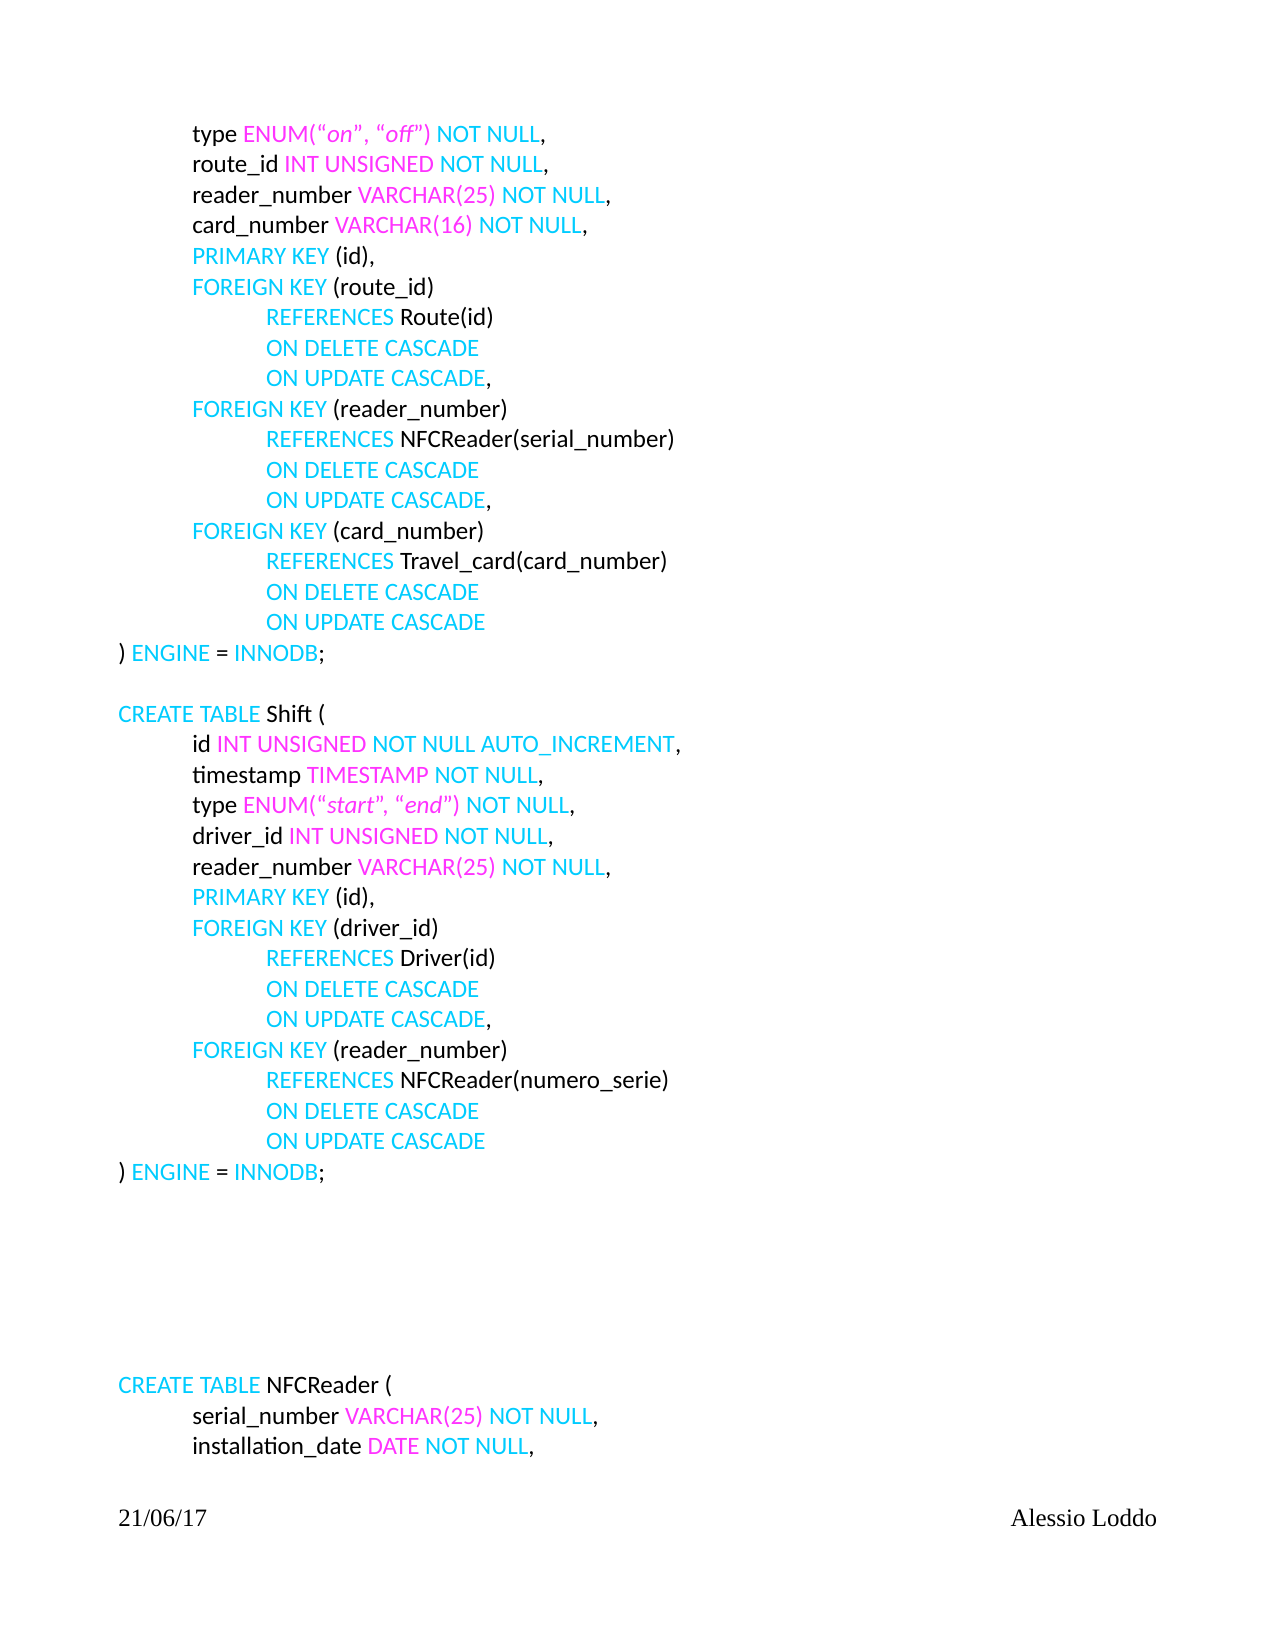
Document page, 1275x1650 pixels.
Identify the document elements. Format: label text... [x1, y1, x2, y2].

text installation_date DATE NOT NULL, [118, 1431, 1157, 1461]
text FOREIGN KEY (reader_number) [118, 393, 1157, 423]
text driver_id INT UNSIGNED NOT NULL, [118, 820, 1157, 851]
text timestamp TIMESTAMP NOT NULL, [118, 759, 1157, 789]
text serial_number VARCHAR(25) NOT NULL, [118, 1400, 1157, 1431]
text PRIMARY KEY (id), [118, 240, 1157, 271]
text route_id INT UNSIGNED NOT NULL, [118, 149, 1157, 179]
text FOREIGN KEY (route_id) [118, 271, 1157, 301]
text ON UPDATE CASCADE, [118, 362, 1157, 393]
text REFERENCES Route(id) [118, 301, 1157, 332]
text ON UPDATE CASCADE [118, 1125, 1157, 1156]
text ON DELETE CASCADE [118, 1095, 1157, 1125]
text FOREIGN KEY (card_number) [118, 515, 1157, 545]
text type ENUM(“on”, “off”) NOT NULL, [118, 118, 1157, 149]
text ON DELETE CASCADE [118, 973, 1157, 1003]
text type ENUM(“start”, “end”) NOT NULL, [118, 789, 1157, 820]
text PRIMARY KEY (id), [118, 881, 1157, 912]
text REFERENCES Travel_card(card_number) [118, 545, 1157, 576]
text CREATE TABLE NFCReader ( [118, 1369, 1157, 1400]
text ON DELETE CASCADE [118, 454, 1157, 484]
text card_number VARCHAR(16) NOT NULL, [118, 210, 1157, 240]
text REFERENCES NFCReader(serial_number) [118, 423, 1157, 454]
text reader_number VARCHAR(25) NOT NULL, [118, 851, 1157, 881]
text ON UPDATE CASCADE, [118, 484, 1157, 515]
text FOREIGN KEY (reader_number) [118, 1034, 1157, 1064]
text ON UPDATE CASCADE, [118, 1003, 1157, 1034]
text CREATE TABLE Shift ( [118, 698, 1157, 728]
text REFERENCES Driver(id) [118, 942, 1157, 973]
text id INT UNSIGNED NOT NULL AUTO_INCREMENT, [118, 728, 1157, 759]
text ON DELETE CASCADE [118, 576, 1157, 606]
text REFERENCES NFCReader(numero_serie) [118, 1064, 1157, 1095]
text ) ENGINE = INNODB; [118, 1156, 1157, 1186]
text ON DELETE CASCADE [118, 332, 1157, 362]
text FOREIGN KEY (driver_id) [118, 912, 1157, 942]
text ) ENGINE = INNODB; [118, 637, 1157, 667]
text reader_number VARCHAR(25) NOT NULL, [118, 179, 1157, 210]
text ON UPDATE CASCADE [118, 606, 1157, 637]
